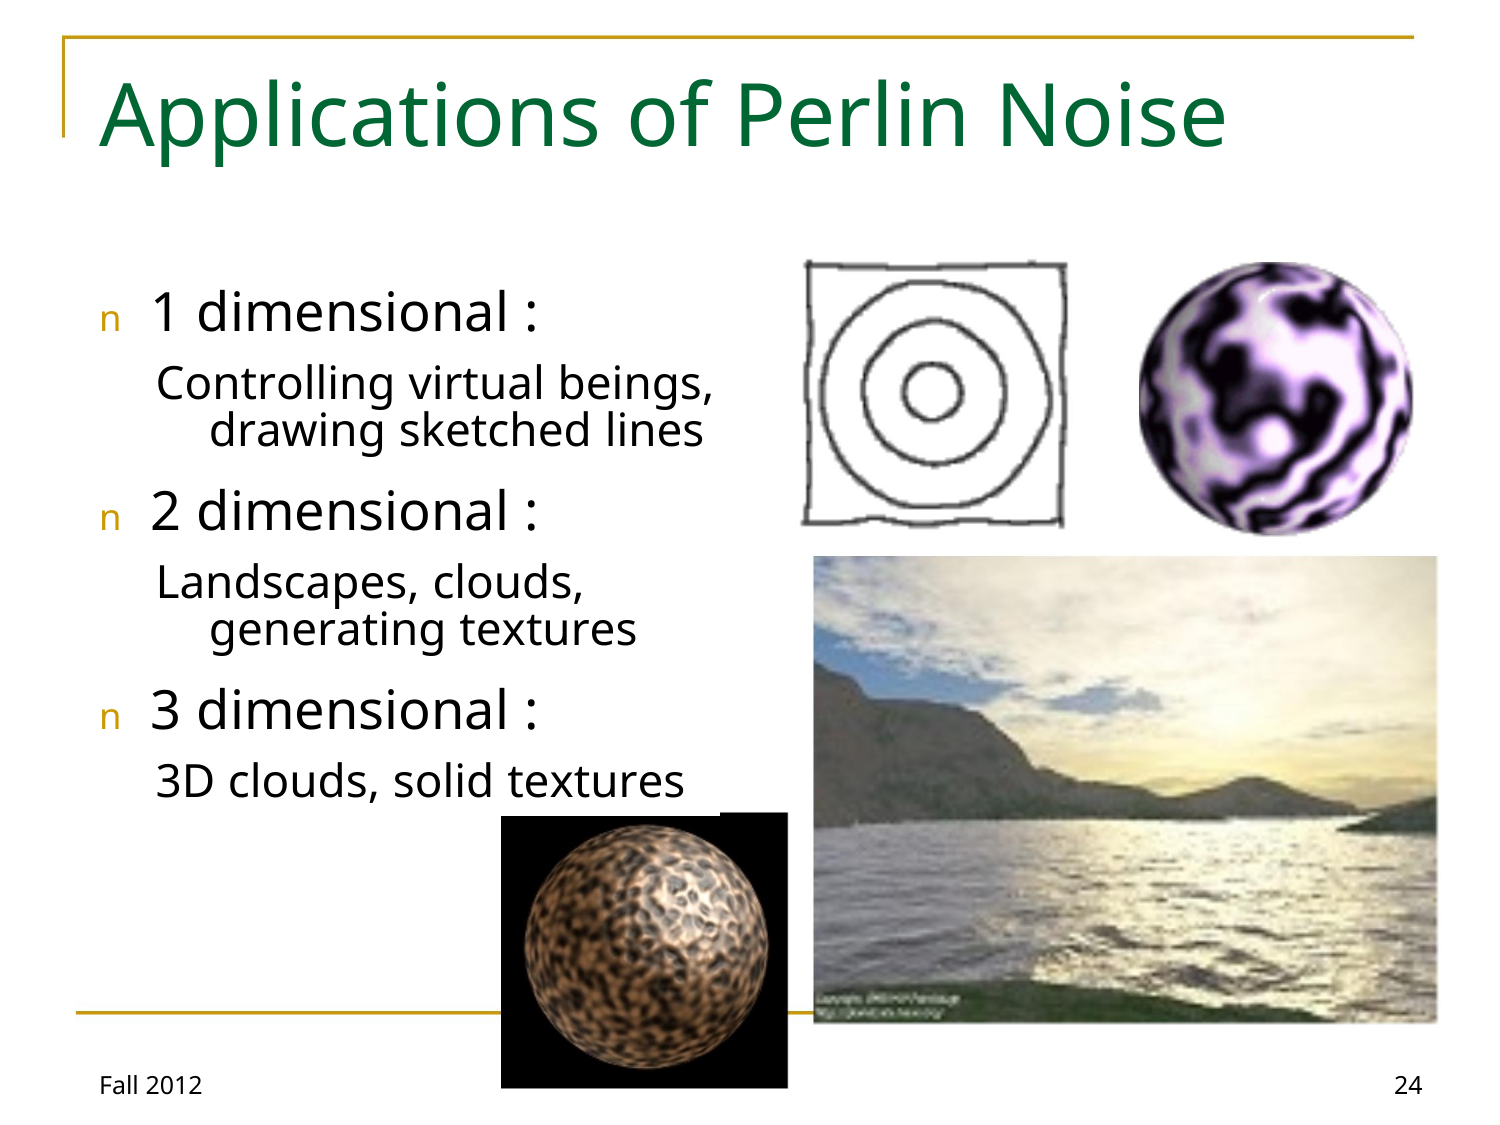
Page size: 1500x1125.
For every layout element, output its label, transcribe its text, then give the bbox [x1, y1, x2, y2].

text n 1 dimensional : [99, 286, 581, 343]
text Controlling virtual beings, [155, 361, 732, 409]
text Landscapes, clouds, [155, 560, 652, 608]
text Fall 2012 [99, 1074, 214, 1100]
text n 2 dimensional : [99, 485, 581, 542]
text drawing sketched lines [209, 409, 732, 456]
text 3D clouds, solid textures [155, 759, 711, 807]
text Applications of Perlin Noise [99, 74, 1305, 165]
text generating textures [209, 608, 652, 655]
picture [0, 0, 1500, 1125]
text n 3 dimensional : [99, 684, 581, 741]
text 24 [1394, 1074, 1439, 1100]
